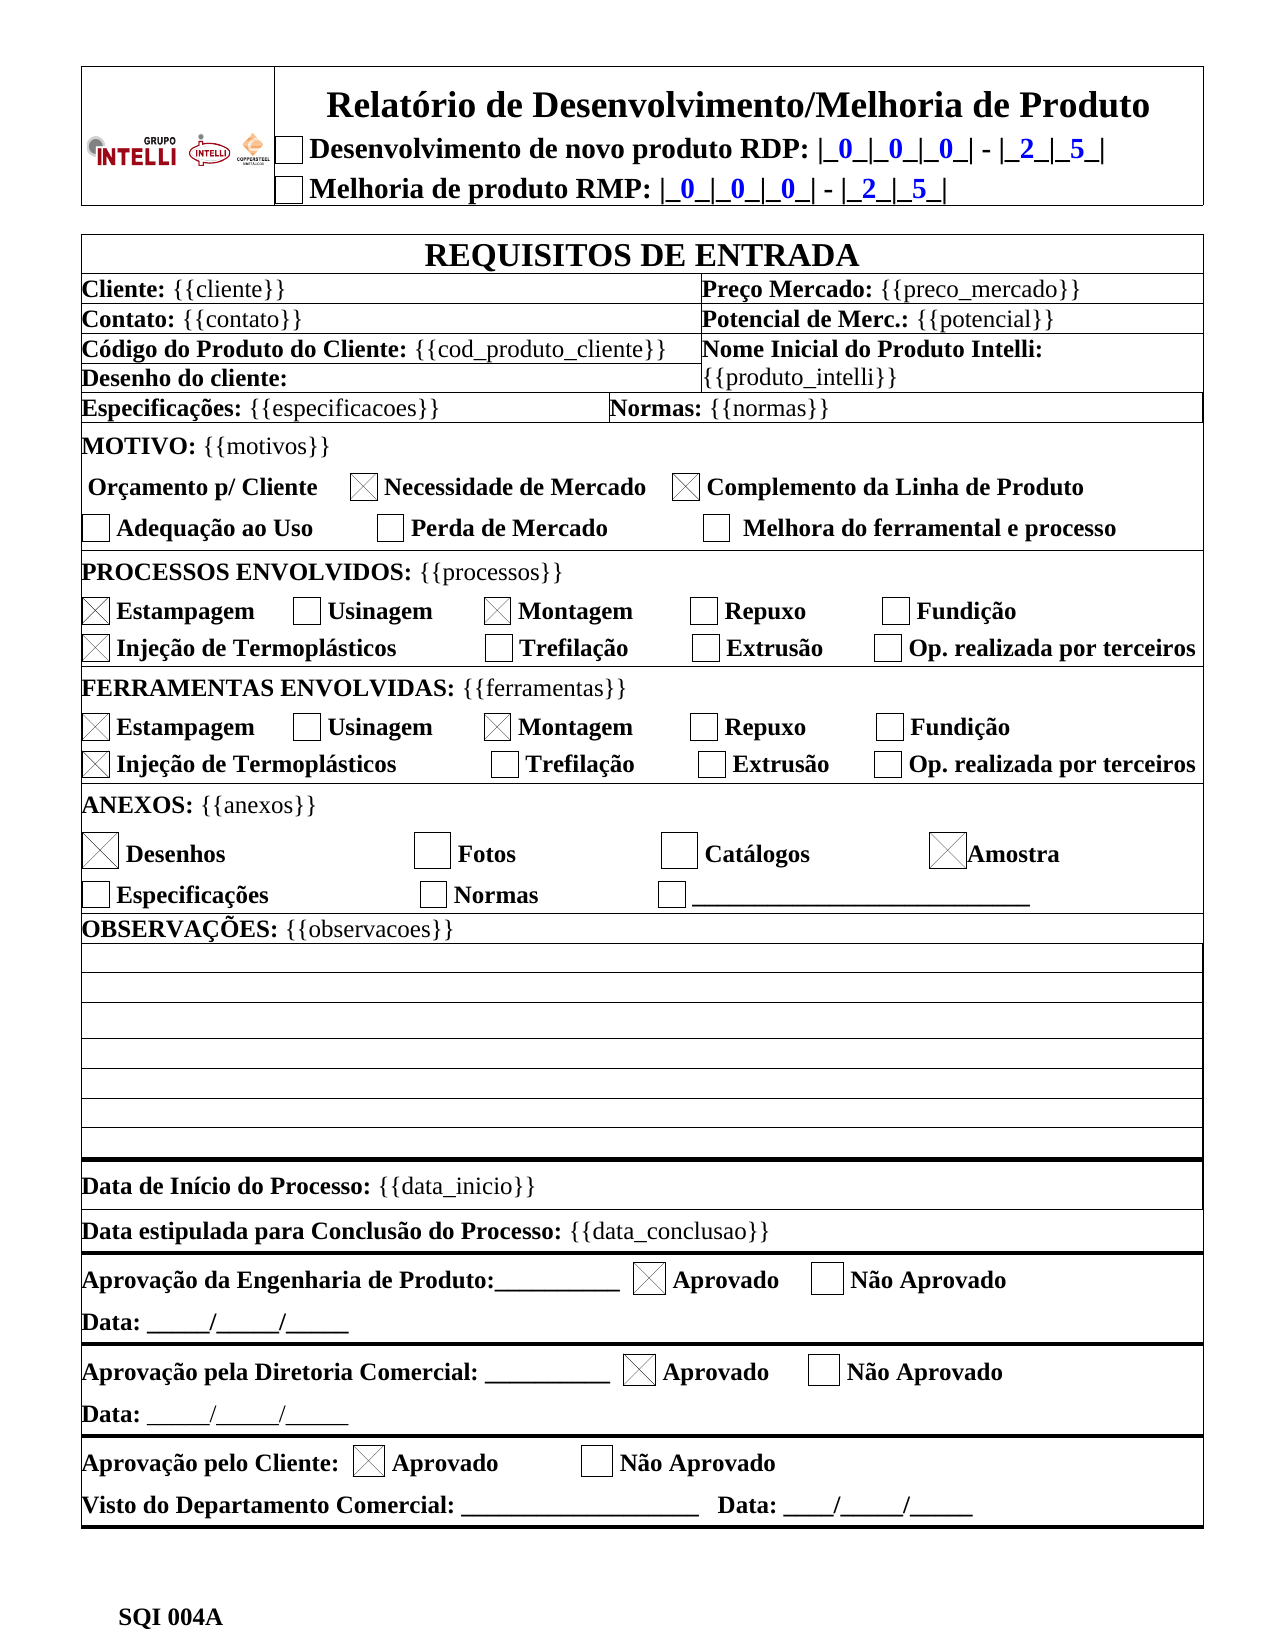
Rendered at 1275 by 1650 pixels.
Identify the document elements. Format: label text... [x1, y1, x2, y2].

table_cell FERRAMENTAS ENVOLVIDAS: {{ferramentas}} Estampagem Usinagem Montagem Repuxo Fundição Injeção de Termoplásticos Trefilação Extrusão Op. realizada por terceiros [82, 667, 1203, 782]
table_cell Preço Mercado: {{preco_mercado}} [702, 274, 1203, 303]
table_cell Aprovação pelo Cliente: Aprovado Não Aprovado Visto do Departamento Comercial: ___________________ Data: ____/_____/_____ [82, 1438, 1203, 1525]
picture [86, 133, 270, 166]
table_cell Desenho do cliente: [82, 364, 701, 392]
table_cell Normas: {{normas}} [610, 393, 1202, 422]
table_cell Data de Início do Processo: {{data_inicio}} [82, 1162, 1202, 1208]
table_cell MOTIVO: {{motivos}} Orçamento p/ Cliente Necessidade de Mercado Complemento da Linha de Produto Adequação ao Uso Perda de Mercado Melhora do ferramental e processo [82, 423, 1203, 549]
table_cell [82, 1099, 1202, 1127]
table_cell ANEXOS: {{anexos}} Desenhos Fotos Catálogos Amostra Especificações Normas ___________________________ [82, 784, 1203, 913]
table_cell [82, 944, 1202, 972]
table_cell Código do Produto do Cliente: {{cod_produto_cliente}} [82, 334, 701, 362]
table_cell [82, 973, 1202, 1002]
table_cell Especificações: {{especificacoes}} [82, 393, 609, 422]
table_cell Potencial de Merc.: {{potencial}} [702, 304, 1203, 333]
table_cell Aprovação pela Diretoria Comercial: __________ Aprovado Não Aprovado Data: _____/_____/_____ [82, 1346, 1203, 1434]
table_cell [82, 1039, 1202, 1068]
table_cell [82, 1128, 1202, 1157]
table_cell Contato: {{contato}} [82, 304, 701, 333]
table_cell PROCESSOS ENVOLVIDOS: {{processos}} Estampagem Usinagem Montagem Repuxo Fundição Injeção de Termoplásticos Trefilação Extrusão Op. realizada por terceiros [82, 551, 1203, 666]
table_header REQUISITOS DE ENTRADA [82, 235, 1203, 273]
table_cell [82, 1069, 1202, 1097]
table_cell Cliente: {{cliente}} [82, 274, 701, 303]
table_cell [82, 1003, 1202, 1038]
table_cell Nome Inicial do Produto Intelli: {{produto_intelli}} [702, 334, 1203, 392]
table_cell OBSERVAÇÕES: {{observacoes}} [82, 914, 1203, 942]
table_cell Data estipulada para Conclusão do Processo: {{data_conclusao}} [82, 1210, 1203, 1251]
table_cell Aprovação da Engenharia de Produto:__________ Aprovado Não Aprovado Data: _____/_____/_____ [82, 1255, 1203, 1342]
